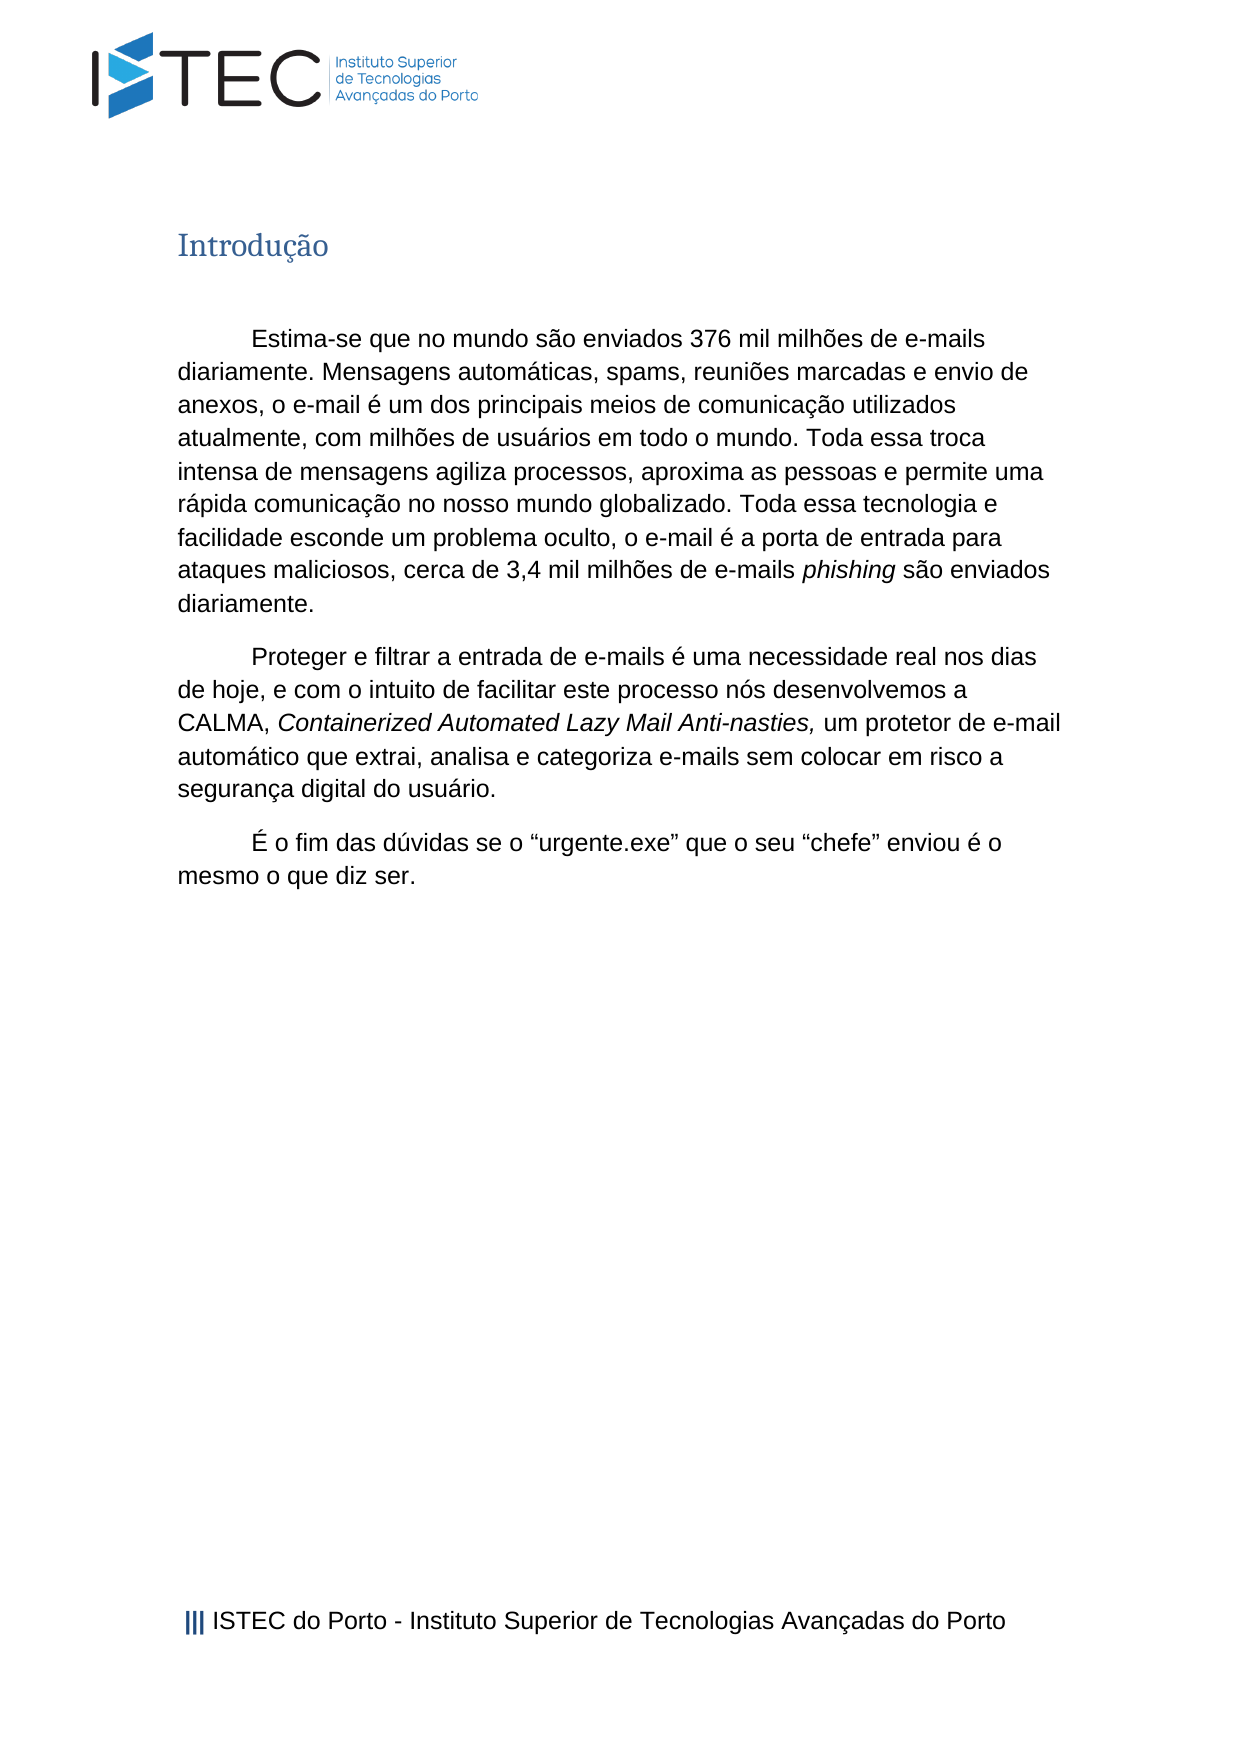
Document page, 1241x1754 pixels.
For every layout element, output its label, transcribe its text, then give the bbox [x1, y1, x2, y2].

text É o fim das dúvidas se o “urgente.exe” que o seu “chefe” enviou é o mesmo o que diz ser. [177, 828, 1063, 890]
text Estima-se que no mundo são enviados 376 mil milhões de e-mails diariamente. Mensagens automáticas, spams, reuniões marcadas e envio de anexos, o e-mail é um dos principais meios de comunicação utilizados atualmente, com milhões de usuários em todo o mundo. Toda essa troca intensa de mensagens agiliza processos, aproxima as pessoas e permite uma rápida comunicação no nosso mundo globalizado. Toda essa tecnologia e facilidade esconde um problema oculto, o e-mail é a porta de entrada para ataques maliciosos, cerca de 3,4 mil milhões de e-mails phishing são enviados diariamente. [177, 324, 1063, 617]
subtitle Introdução [177, 226, 1063, 265]
text Proteger e filtrar a entrada de e-mails é uma necessidade real nos dias de hoje, e com o intuito de facilitar este processo nós desenvolvemos a CALMA, Containerized Automated Lazy Mail Anti-nasties, um protetor de e-mail automático que extrai, analisa e categoriza e-mails sem colocar em risco a segurança digital do usuário. [177, 642, 1063, 803]
